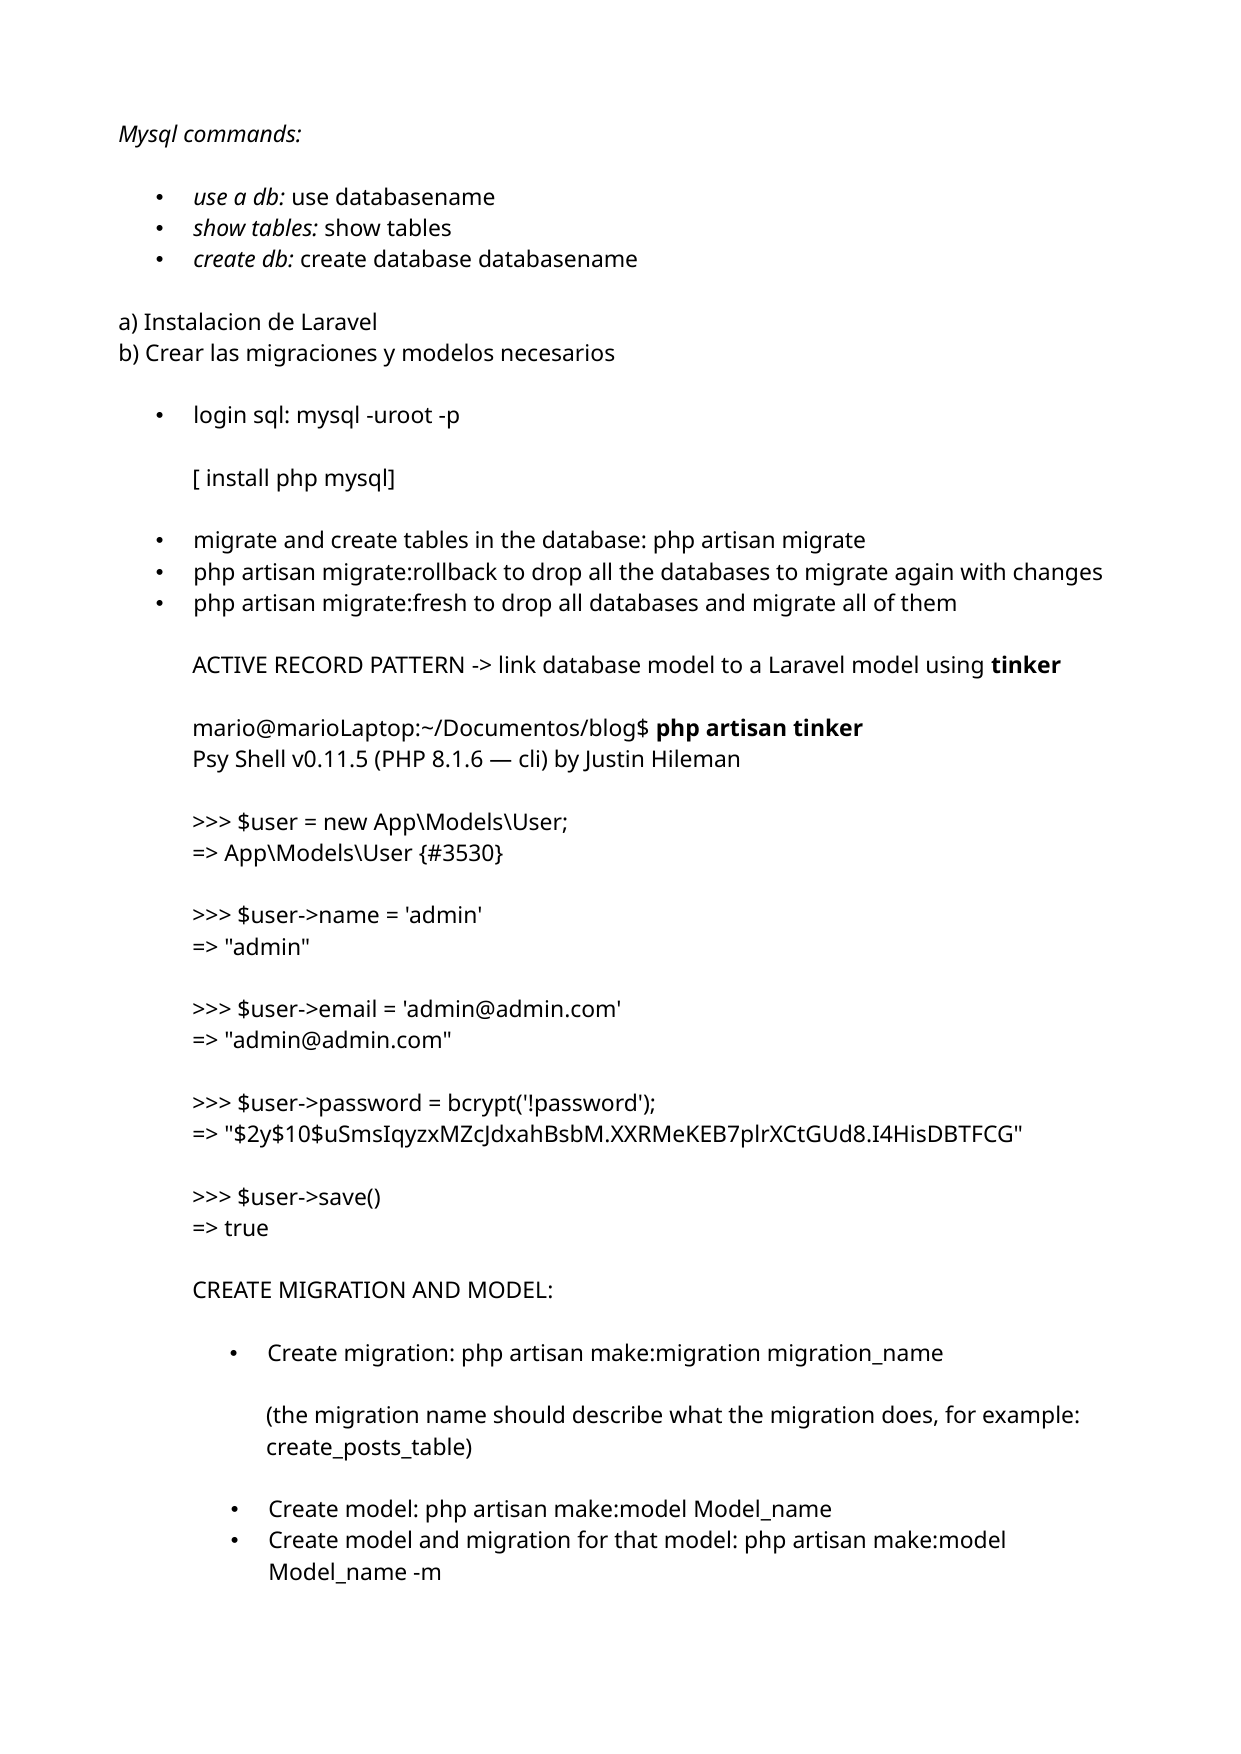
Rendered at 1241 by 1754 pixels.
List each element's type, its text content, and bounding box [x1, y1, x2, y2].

text a) Instalacion de Laravel [118, 306, 1122, 337]
list Create migration: php artisan make:migration migration_name [229, 1337, 1122, 1368]
text => "admin" [192, 931, 1122, 962]
text (the migration name should describe what the migration does, for example: create_posts_table) [266, 1399, 1122, 1462]
text Psy Shell v0.11.5 (PHP 8.1.6 — cli) by Justin Hileman [192, 743, 1122, 774]
list migrate and create tables in the database: php artisan migrate [156, 524, 1122, 556]
text => "$2y$10$uSmsIqyzxMZcJdxahBsbM.XXRMeKEB7plrXCtGUd8.I4HisDBTFCG" [192, 1118, 1122, 1149]
list php artisan migrate:fresh to drop all databases and migrate all of them [156, 587, 1122, 618]
text => true [192, 1212, 1122, 1243]
text => "admin@admin.com" [192, 1024, 1122, 1056]
text CREATE MIGRATION AND MODEL: [192, 1274, 1122, 1306]
text >>> $user->name = 'admin' [192, 899, 1122, 931]
list php artisan migrate:rollback to drop all the databases to migrate again with changes [156, 556, 1122, 587]
text >>> $user->password = bcrypt('!password'); [192, 1087, 1122, 1118]
list Create model: php artisan make:model Model_name [231, 1493, 1122, 1524]
text => App\Models\User {#3530} [192, 837, 1122, 868]
text >>> $user = new App\Models\User; [192, 806, 1122, 837]
text [ install php mysql] [118, 462, 1122, 493]
text ACTIVE RECORD PATTERN -> link database model to a Laravel model using tinker [118, 649, 1122, 681]
text mario@marioLaptop:~/Documentos/blog$ php artisan tinker [192, 712, 1122, 743]
list create db: create database databasename [156, 243, 1122, 274]
text >>> $user->save() [192, 1181, 1122, 1212]
text b) Crear las migraciones y modelos necesarios [118, 337, 1122, 368]
list Create model and migration for that model: php artisan make:model Model_name -m [231, 1524, 1122, 1587]
text >>> $user->email = 'admin@admin.com' [192, 993, 1122, 1024]
list show tables: show tables [156, 212, 1122, 243]
text Mysql commands: [118, 118, 1122, 149]
list use a db: use databasename [156, 181, 1122, 212]
list login sql: mysql -uroot -p [156, 399, 1122, 431]
